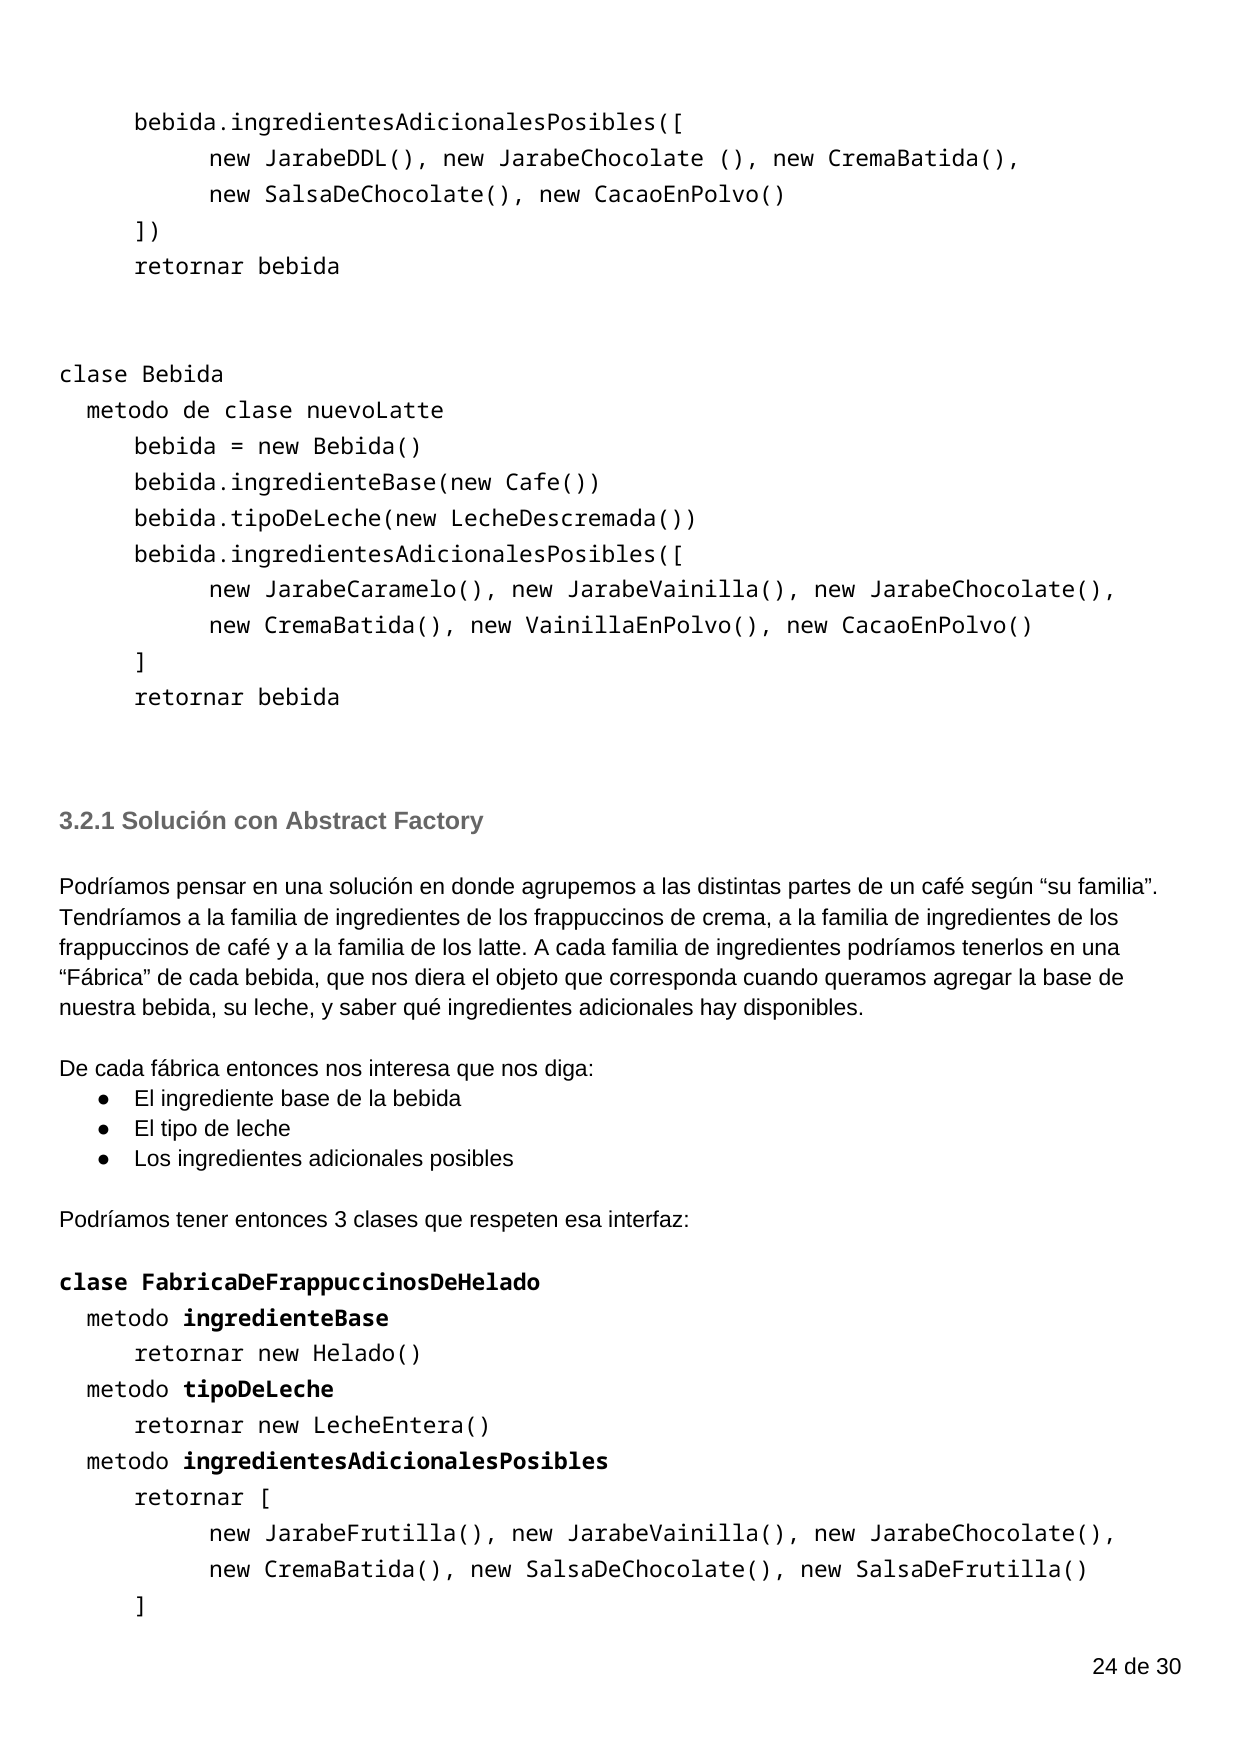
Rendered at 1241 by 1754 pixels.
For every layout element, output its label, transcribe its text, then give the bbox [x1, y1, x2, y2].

list Los ingredientes adicionales posibles [96, 1145, 1181, 1171]
text Podríamos pensar en una solución en donde agrupemos a las distintas partes de un café según “su familia”. Tendríamos a la familia de ingredientes de los frappuccinos de crema, a la familia de ingredientes de los frappuccinos de café y a la familia de los latte. A cada familia de ingredientes podríamos tenerlos en una “Fábrica” de cada bebida, que nos diera el objeto que corresponda cuando queramos agregar la base de nuestra bebida, su leche, y saber qué ingredientes adicionales hay disponibles. [59, 873, 1181, 1020]
text clase FabricaDeFrappuccinosDeHelado [59, 1266, 1181, 1297]
text ] [59, 1589, 1181, 1620]
text new JarabeFrutilla(), new JarabeVainilla(), new JarabeChocolate(), [59, 1517, 1181, 1548]
text new CremaBatida(), new SalsaDeChocolate(), new SalsaDeFrutilla() [59, 1553, 1181, 1584]
text Podríamos tener entonces 3 clases que respeten esa interfaz: [59, 1206, 1181, 1232]
text metodo ingredienteBase [59, 1301, 1181, 1333]
text retornar bebida [59, 681, 1181, 712]
text new SalsaDeChocolate(), new CacaoEnPolvo() [59, 178, 1181, 209]
text new JarabeCaramelo(), new JarabeVainilla(), new JarabeChocolate(), [59, 573, 1181, 605]
text bebida.ingredientesAdicionalesPosibles([ [59, 106, 1181, 137]
text clase Bebida [59, 358, 1181, 389]
text retornar new LecheEntera() [59, 1409, 1181, 1441]
text metodo ingredientesAdicionalesPosibles [59, 1445, 1181, 1476]
text metodo tipoDeLeche [59, 1373, 1181, 1404]
text De cada fábrica entonces nos interesa que nos diga: [59, 1054, 1181, 1081]
text retornar [ [59, 1481, 1181, 1512]
text new CremaBatida(), new VainillaEnPolvo(), new CacaoEnPolvo() [59, 609, 1181, 641]
text bebida = new Bebida() [59, 430, 1181, 461]
text bebida.ingredienteBase(new Cafe()) [59, 466, 1181, 497]
list El ingrediente base de la bebida [96, 1085, 1181, 1111]
text bebida.ingredientesAdicionalesPosibles([ [59, 537, 1181, 569]
text retornar bebida [59, 250, 1181, 281]
text new JarabeDDL(), new JarabeChocolate (), new CremaBatida(), [59, 142, 1181, 173]
text metodo de clase nuevoLatte [59, 394, 1181, 425]
text ]) [59, 214, 1181, 245]
list El tipo de leche [96, 1115, 1181, 1141]
subtitle 3.2.1 Solución con Abstract Factory [59, 806, 1181, 835]
text bebida.tipoDeLeche(new LecheDescremada()) [59, 502, 1181, 533]
text ] [59, 645, 1181, 677]
text retornar new Helado() [59, 1337, 1181, 1369]
